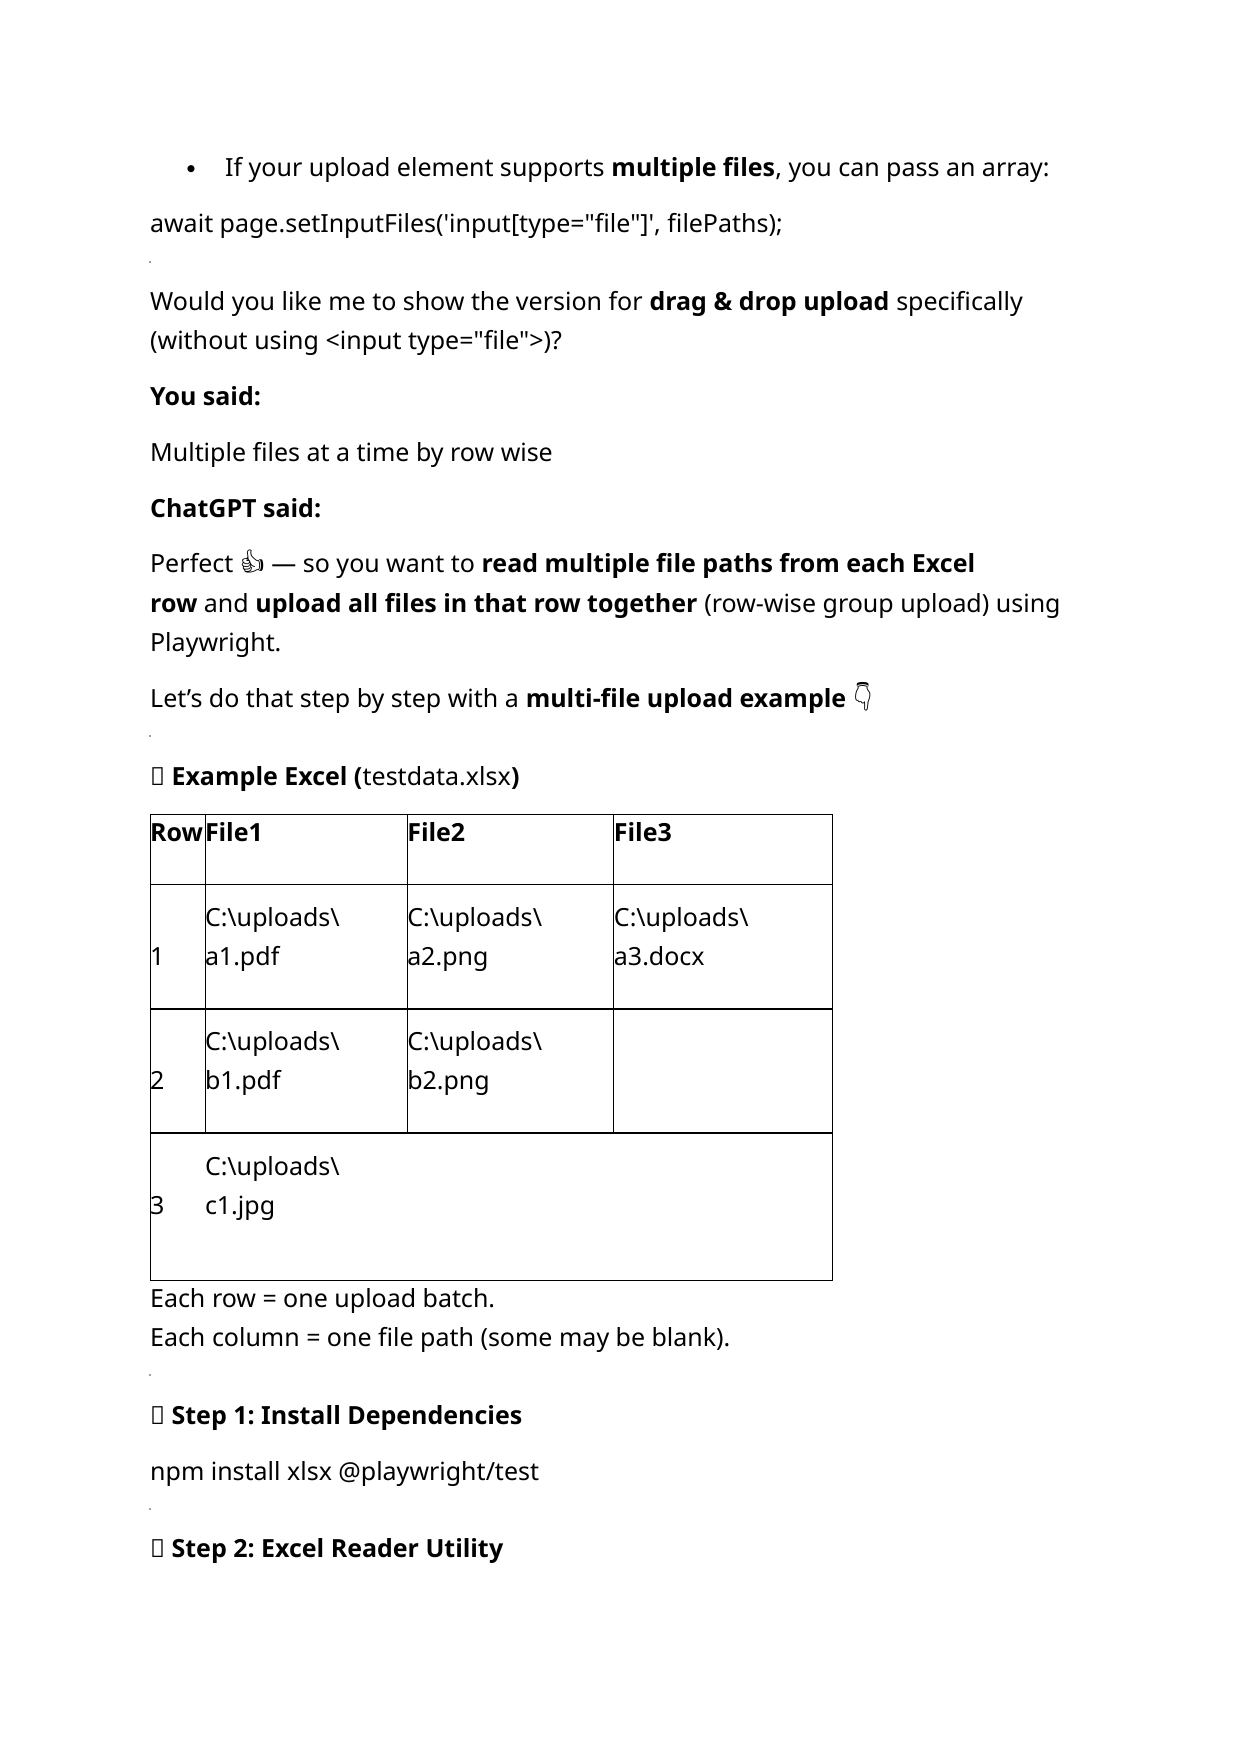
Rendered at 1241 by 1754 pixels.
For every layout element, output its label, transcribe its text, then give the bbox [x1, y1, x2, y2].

table_header File3 [614, 815, 832, 884]
table_header File2 [408, 815, 613, 884]
table_cell [614, 1134, 832, 1280]
text Multiple files at a time by row wise [150, 434, 1090, 468]
table_cell C:\uploads\a2.png [408, 885, 613, 1008]
text npm install xlsx @playwright/test [150, 1453, 1090, 1487]
text 📘 Example Excel (testdata.xlsx) [150, 758, 1090, 792]
text await page.setInputFiles('input[type="file"]', filePaths); [150, 206, 1090, 240]
text ✅ Step 1: Install Dependencies [150, 1397, 1090, 1431]
table_cell C:\uploads\c1.jpg [205, 1134, 407, 1280]
text Let’s do that step by step with a multi-file upload example 👇 [150, 680, 1090, 714]
table_cell C:\uploads\a1.pdf [206, 885, 407, 1008]
table_cell C:\uploads\b2.png [408, 1010, 613, 1132]
table_cell 2 [151, 1010, 205, 1132]
text You said: [150, 379, 1090, 413]
list If your upload element supports multiple files, you can pass an array: [187, 150, 1090, 184]
text ChatGPT said: [150, 490, 1090, 524]
table_header Row [151, 815, 205, 884]
table_cell [407, 1134, 614, 1280]
table_cell C:\uploads\a3.docx [614, 885, 832, 1008]
text ✅ Step 2: Excel Reader Utility [150, 1531, 1090, 1565]
table_cell C:\uploads\b1.pdf [206, 1010, 407, 1132]
table_cell 1 [151, 885, 205, 1008]
table_cell 3 [151, 1134, 205, 1280]
table_cell [614, 1010, 832, 1132]
text Would you like me to show the version for drag & drop upload specifically (without using <input type="file">)? [150, 284, 1090, 357]
text Perfect 👍 — so you want to read multiple file paths from each Excel row and upload all files in that row together (row-wise group upload) using Playwright. [150, 546, 1090, 658]
table_header File1 [206, 815, 407, 884]
text Each row = one upload batch. Each column = one file path (some may be blank). [150, 1280, 1090, 1353]
